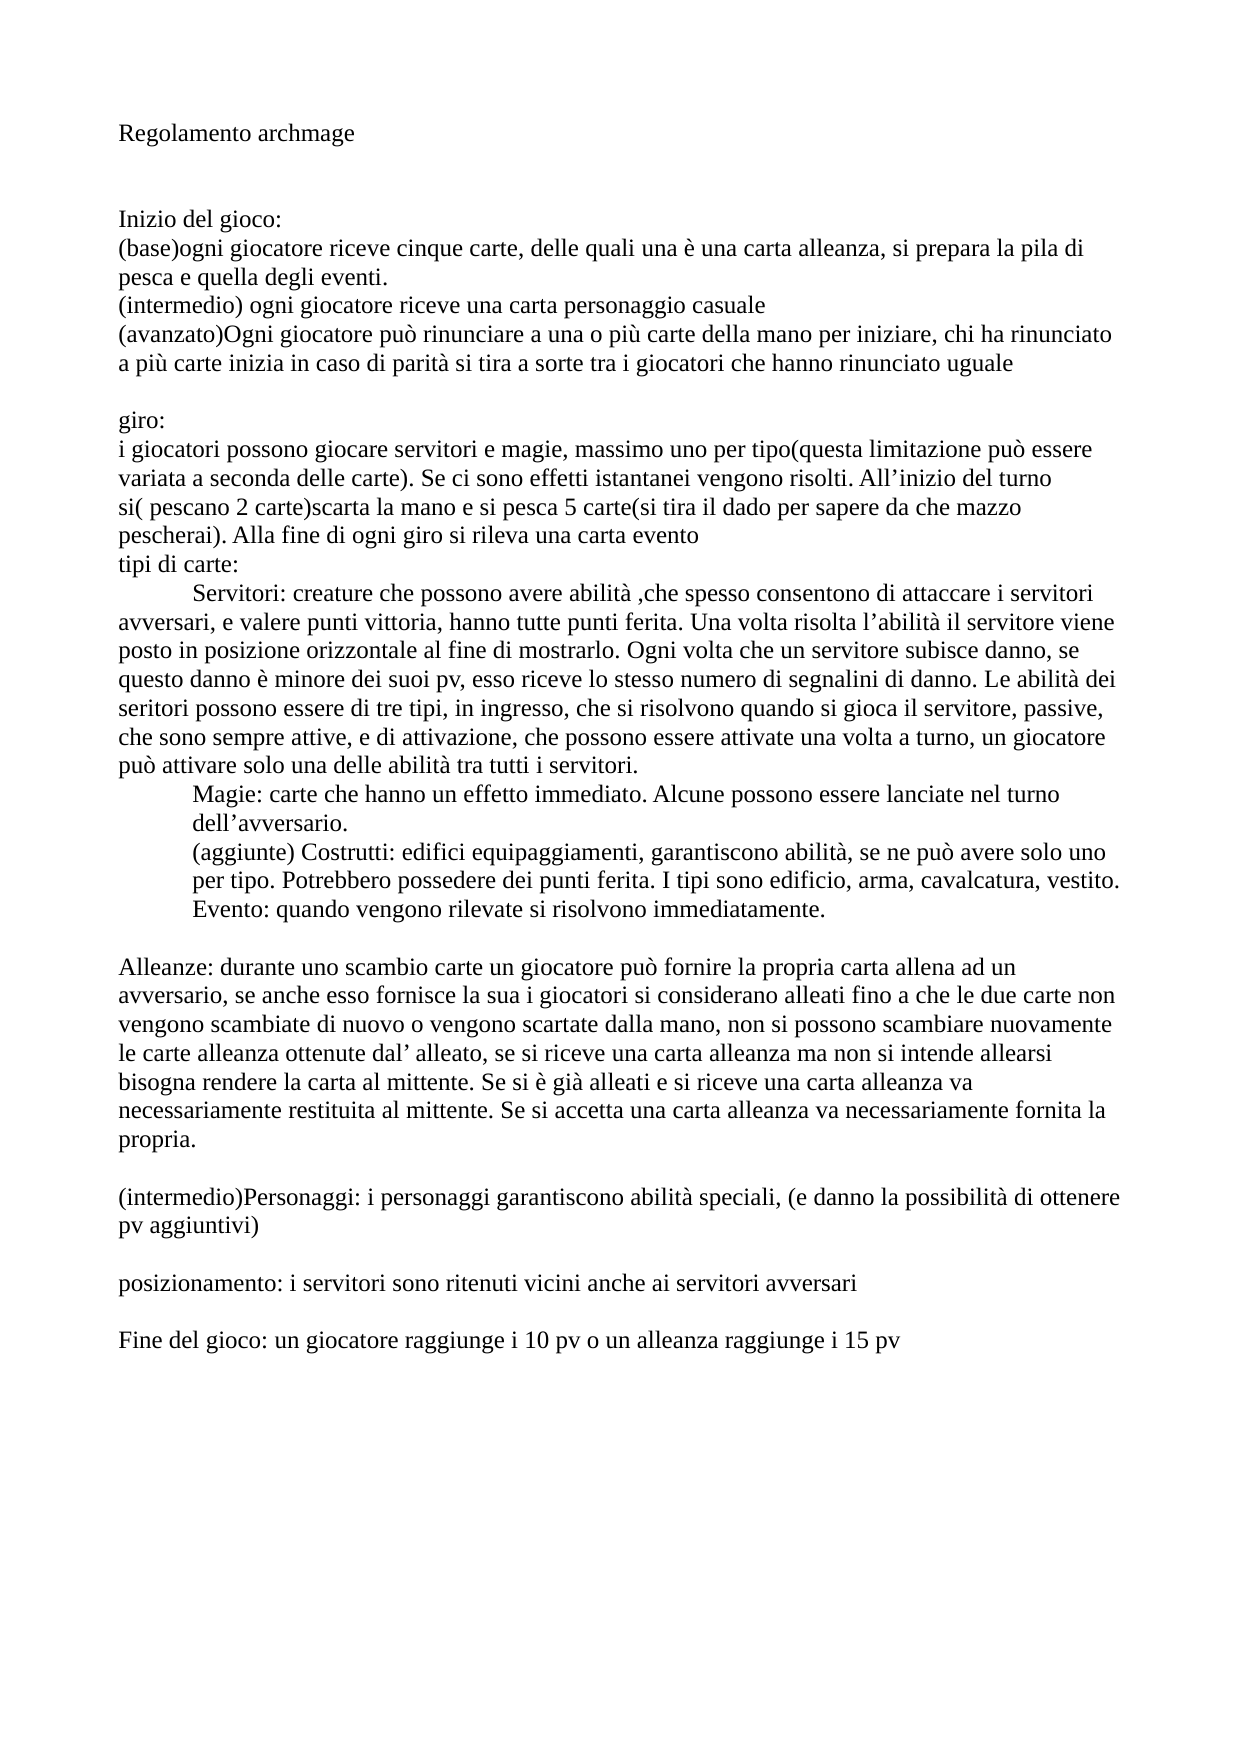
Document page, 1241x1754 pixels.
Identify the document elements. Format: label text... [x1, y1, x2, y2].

text posizionamento: i servitori sono ritenuti vicini anche ai servitori avversari [118, 1268, 1122, 1297]
text giro: [118, 406, 1122, 434]
text (base)ogni giocatore riceve cinque carte, delle quali una è una carta alleanza, si prepara la pila di pesca e quella degli eventi. [118, 233, 1122, 291]
text Regolamento archmage [118, 118, 1122, 147]
text (intermedio)Personaggi: i personaggi garantiscono abilità speciali, (e danno la possibilità di ottenere pv aggiuntivi) [118, 1182, 1122, 1239]
text Inizio del gioco: [118, 204, 1122, 233]
text (intermedio) ogni giocatore riceve una carta personaggio casuale [118, 291, 1122, 319]
text Fine del gioco: un giocatore raggiunge i 10 pv o un alleanza raggiunge i 15 pv [118, 1326, 1122, 1354]
text Magie: carte che hanno un effetto immediato. Alcune possono essere lanciate nel turno dell’avversario. [118, 779, 1122, 837]
text (avanzato)Ogni giocatore può rinunciare a una o più carte della mano per iniziare, chi ha rinunciato a più carte inizia in caso di parità si tira a sorte tra i giocatori che hanno rinunciato uguale [118, 319, 1122, 377]
text i giocatori possono giocare servitori e magie, massimo uno per tipo(questa limitazione può essere variata a seconda delle carte). Se ci sono effetti istantanei vengono risolti. All’inizio del turno si( pescano 2 carte)scarta la mano e si pesca 5 carte(si tira il dado per sapere da che mazzo pescherai). Alla fine di ogni giro si rileva una carta evento [118, 434, 1122, 549]
text Servitori: creature che possono avere abilità ,che spesso consentono di attaccare i servitori avversari, e valere punti vittoria, hanno tutte punti ferita. Una volta risolta l’abilità il servitore viene posto in posizione orizzontale al fine di mostrarlo. Ogni volta che un servitore subisce danno, se questo danno è minore dei suoi pv, esso riceve lo stesso numero di segnalini di danno. Le abilità dei seritori possono essere di tre tipi, in ingresso, che si risolvono quando si gioca il servitore, passive, che sono sempre attive, e di attivazione, che possono essere attivate una volta a turno, un giocatore può attivare solo una delle abilità tra tutti i servitori. [118, 578, 1122, 779]
text tipi di carte: [118, 549, 1122, 578]
text (aggiunte) Costrutti: edifici equipaggiamenti, garantiscono abilità, se ne può avere solo uno per tipo. Potrebbero possedere dei punti ferita. I tipi sono edificio, arma, cavalcatura, vestito. [118, 837, 1122, 894]
text Alleanze: durante uno scambio carte un giocatore può fornire la propria carta allena ad un avversario, se anche esso fornisce la sua i giocatori si considerano alleati fino a che le due carte non vengono scambiate di nuovo o vengono scartate dalla mano, non si possono scambiare nuovamente le carte alleanza ottenute dal’ alleato, se si riceve una carta alleanza ma non si intende allearsi bisogna rendere la carta al mittente. Se si è già alleati e si riceve una carta alleanza va necessariamente restituita al mittente. Se si accetta una carta alleanza va necessariamente fornita la propria. [118, 952, 1122, 1153]
text Evento: quando vengono rilevate si risolvono immediatamente. [118, 894, 1122, 923]
